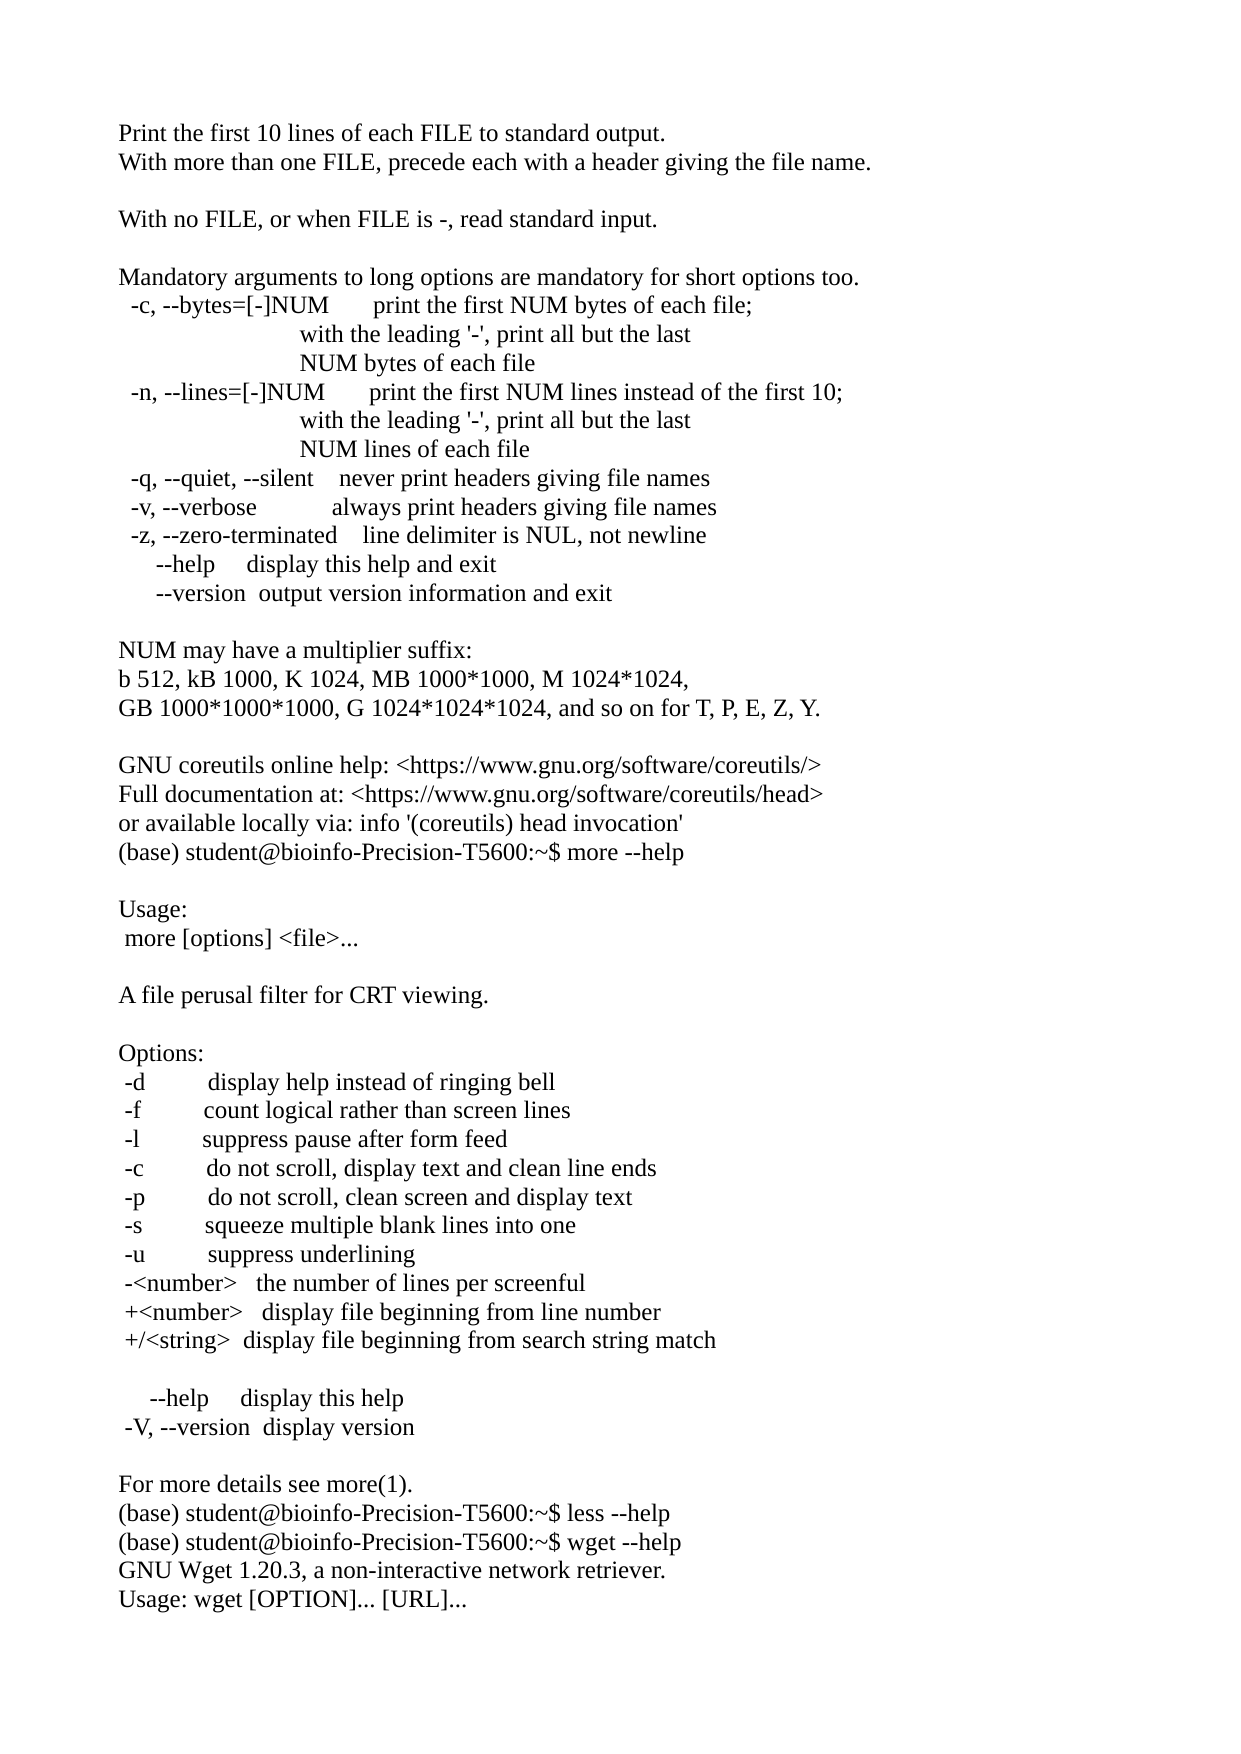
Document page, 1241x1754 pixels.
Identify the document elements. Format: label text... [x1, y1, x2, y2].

text With more than one FILE, precede each with a header giving the file name. [118, 147, 1122, 176]
text Print the first 10 lines of each FILE to standard output. [118, 118, 1122, 147]
text With no FILE, or when FILE is -, read standard input. [118, 204, 1122, 233]
text -c, --bytes=[-]NUM print the first NUM bytes of each file; [118, 291, 1122, 319]
text --version output version information and exit [118, 578, 1122, 607]
text --help display this help and exit [118, 549, 1122, 578]
text +/<string> display file beginning from search string match [118, 1326, 1122, 1354]
text NUM bytes of each file [118, 348, 1122, 377]
text (base) student@bioinfo-Precision-T5600:~$ less --help [118, 1498, 1122, 1527]
text -z, --zero-terminated line delimiter is NUL, not newline [118, 521, 1122, 549]
text b 512, kB 1000, K 1024, MB 1000*1000, M 1024*1024, [118, 664, 1122, 693]
text Usage: wget [OPTION]... [URL]... [118, 1584, 1122, 1613]
text more [options] <file>... [118, 923, 1122, 952]
text GNU coreutils online help: <https://www.gnu.org/software/coreutils/> [118, 751, 1122, 779]
text (base) student@bioinfo-Precision-T5600:~$ more --help [118, 837, 1122, 866]
text -<number> the number of lines per screenful [118, 1268, 1122, 1297]
text -u suppress underlining [118, 1239, 1122, 1268]
text with the leading '-', print all but the last [118, 406, 1122, 434]
text NUM may have a multiplier suffix: [118, 636, 1122, 664]
text -s squeeze multiple blank lines into one [118, 1211, 1122, 1239]
text -f count logical rather than screen lines [118, 1096, 1122, 1124]
text -n, --lines=[-]NUM print the first NUM lines instead of the first 10; [118, 377, 1122, 406]
text with the leading '-', print all but the last [118, 319, 1122, 348]
text or available locally via: info '(coreutils) head invocation' [118, 808, 1122, 837]
text GB 1000*1000*1000, G 1024*1024*1024, and so on for T, P, E, Z, Y. [118, 693, 1122, 722]
text -c do not scroll, display text and clean line ends [118, 1153, 1122, 1182]
text (base) student@bioinfo-Precision-T5600:~$ wget --help [118, 1527, 1122, 1556]
text A file perusal filter for CRT viewing. [118, 981, 1122, 1009]
text -V, --version display version [118, 1412, 1122, 1441]
text -d display help instead of ringing bell [118, 1067, 1122, 1096]
text +<number> display file beginning from line number [118, 1297, 1122, 1326]
text NUM lines of each file [118, 434, 1122, 463]
text GNU Wget 1.20.3, a non-interactive network retriever. [118, 1556, 1122, 1584]
text Mandatory arguments to long options are mandatory for short options too. [118, 262, 1122, 291]
text -q, --quiet, --silent never print headers giving file names [118, 463, 1122, 492]
text --help display this help [118, 1383, 1122, 1412]
text Usage: [118, 894, 1122, 923]
text -p do not scroll, clean screen and display text [118, 1182, 1122, 1211]
text Full documentation at: <https://www.gnu.org/software/coreutils/head> [118, 779, 1122, 808]
text For more details see more(1). [118, 1469, 1122, 1498]
text -l suppress pause after form feed [118, 1124, 1122, 1153]
text Options: [118, 1038, 1122, 1067]
text -v, --verbose always print headers giving file names [118, 492, 1122, 521]
